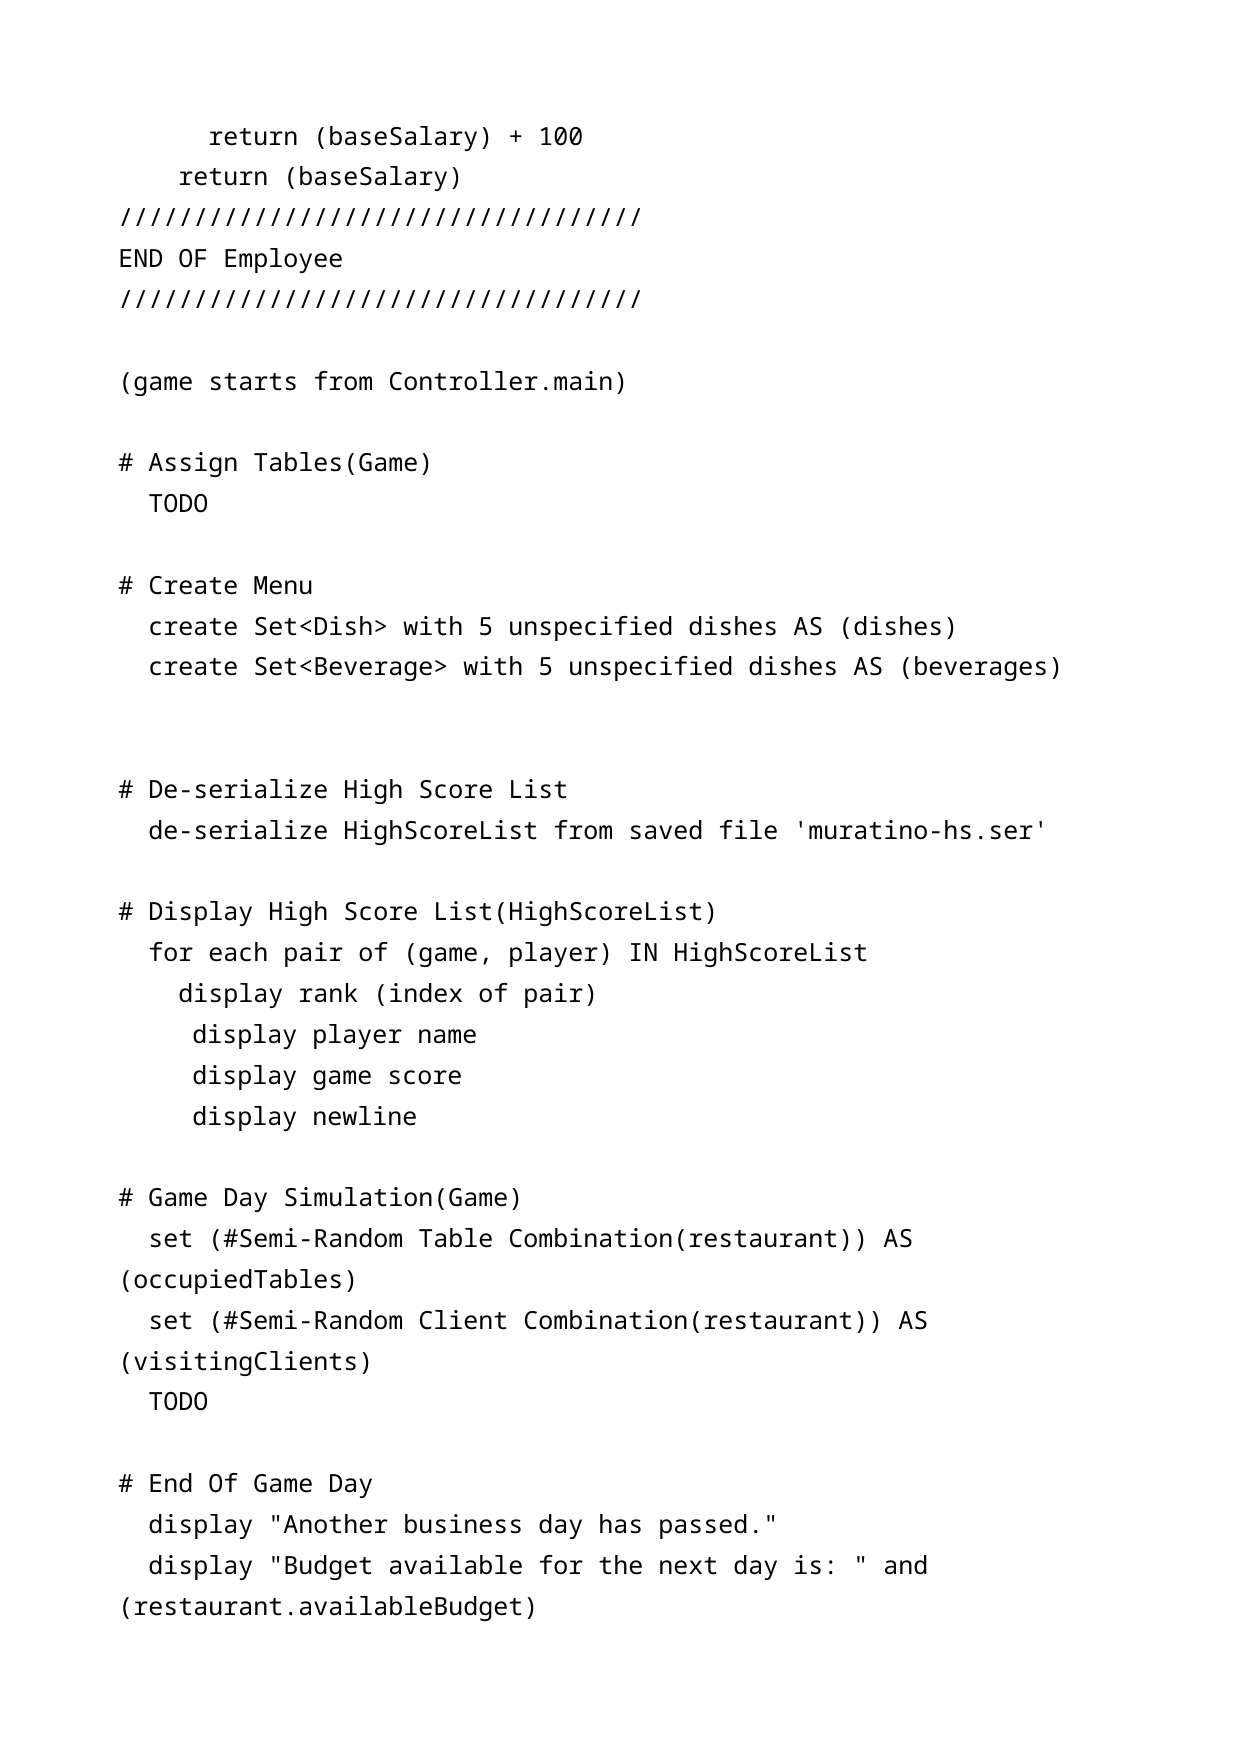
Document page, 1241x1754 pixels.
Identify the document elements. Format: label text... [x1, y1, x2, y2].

text return (baseSalary) + 100 return (baseSalary) /////////////////////////////////// END OF Employee /////////////////////////////////// (game starts from Controller.main) # Assign Tables(Game) TODO # Create Menu create Set<Dish> with 5 unspecified dishes AS (dishes) create Set<Beverage> with 5 unspecified dishes AS (beverages) # De-serialize High Score List de-serialize HighScoreList from saved file 'muratino-hs.ser' # Display High Score List(HighScoreList) for each pair of (game, player) IN HighScoreList display rank (index of pair) display player name display game score display newline # Game Day Simulation(Game) set (#Semi-Random Table Combination(restaurant)) AS (occupiedTables) set (#Semi-Random Client Combination(restaurant)) AS (visitingClients) TODO # End Of Game Day display "Another business day has passed." display "Budget available for the next day is: " and (restaurant.availableBudget) [118, 118, 1122, 1622]
